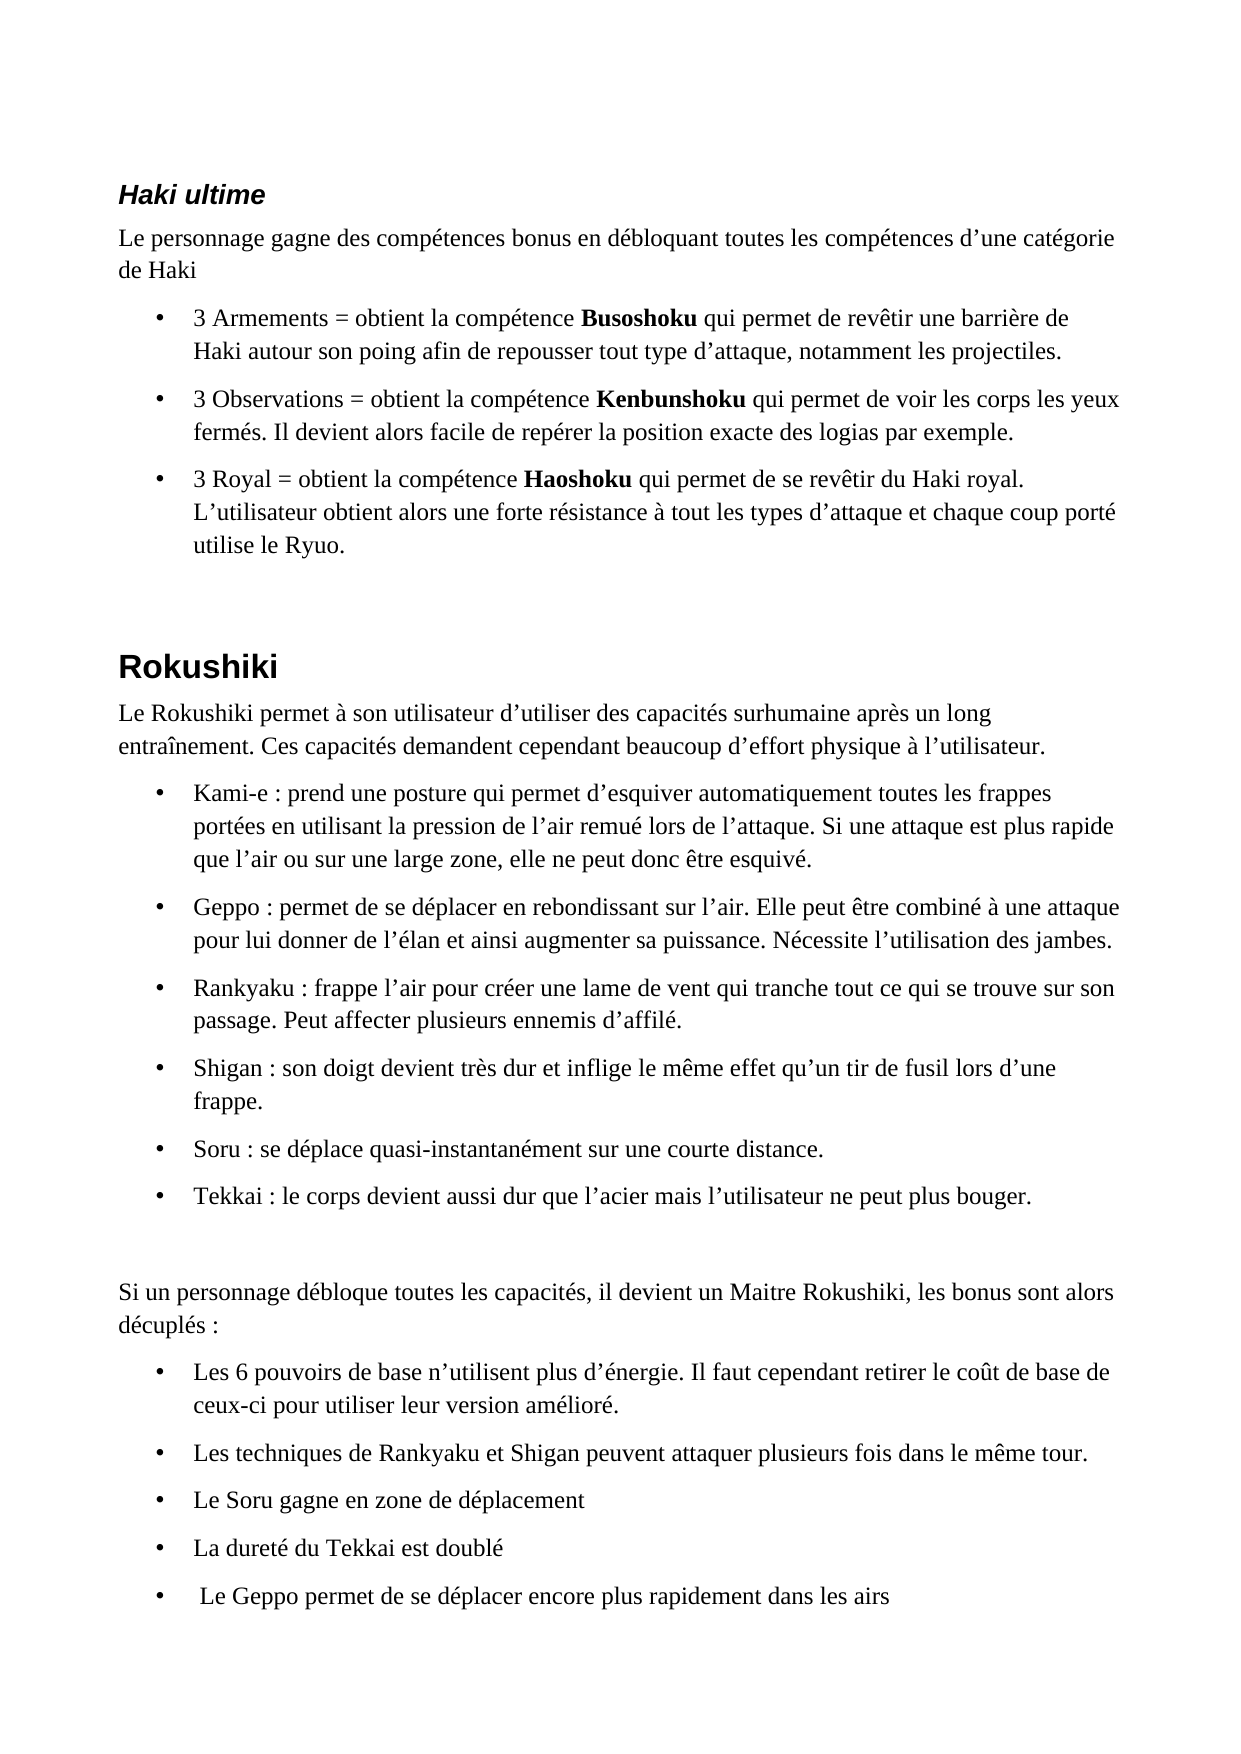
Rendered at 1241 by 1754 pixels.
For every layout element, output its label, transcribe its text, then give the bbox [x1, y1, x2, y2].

list La dureté du Tekkai est doublé [156, 1533, 1122, 1562]
list 3 Royal = obtient la compétence Haoshoku qui permet de se revêtir du Haki royal. L’utilisateur obtient alors une forte résistance à tout les types d’attaque et chaque coup porté utilise le Ryuo. [156, 464, 1122, 559]
list Soru : se déplace quasi-instantanément sur une courte distance. [156, 1134, 1122, 1163]
list Le Soru gagne en zone de déplacement [156, 1486, 1122, 1514]
list Geppo : permet de se déplacer en rebondissant sur l’air. Elle peut être combiné à une attaque pour lui donner de l’élan et ainsi augmenter sa puissance. Nécessite l’utilisation des jambes. [156, 892, 1122, 954]
list Rankyaku : frappe l’air pour créer une lame de vent qui tranche tout ce qui se trouve sur son passage. Peut affecter plusieurs ennemis d’affilé. [156, 973, 1122, 1034]
subtitle Rokushiki [118, 647, 1122, 685]
text Le Rokushiki permet à son utilisateur d’utiliser des capacités surhumaine après un long entraînement. Ces capacités demandent cependant beaucoup d’effort physique à l’utilisateur. [118, 698, 1122, 759]
list Tekkai : le corps devient aussi dur que l’acier mais l’utilisateur ne peut plus bouger. [156, 1181, 1122, 1210]
subtitle Haki ultime [118, 178, 1122, 210]
list Les 6 pouvoirs de base n’utilisent plus d’énergie. Il faut cependant retirer le coût de base de ceux-ci pour utiliser leur version amélioré. [156, 1357, 1122, 1419]
list Le Geppo permet de se déplacer encore plus rapidement dans les airs [156, 1581, 1122, 1609]
list 3 Armements = obtient la compétence Busoshoku qui permet de revêtir une barrière de Haki autour son poing afin de repousser tout type d’attaque, notamment les projectiles. [156, 303, 1122, 365]
text Si un personnage débloque toutes les capacités, il devient un Maitre Rokushiki, les bonus sont alors décuplés : [118, 1277, 1122, 1338]
list Shigan : son doigt devient très dur et inflige le même effet qu’un tir de fusil lors d’une frappe. [156, 1053, 1122, 1115]
list 3 Observations = obtient la compétence Kenbunshoku qui permet de voir les corps les yeux fermés. Il devient alors facile de repérer la position exacte des logias par exemple. [156, 384, 1122, 446]
list Kami-e : prend une posture qui permet d’esquiver automatiquement toutes les frappes portées en utilisant la pression de l’air remué lors de l’attaque. Si une attaque est plus rapide que l’air ou sur une large zone, elle ne peut donc être esquivé. [156, 778, 1122, 873]
text Le personnage gagne des compétences bonus en débloquant toutes les compétences d’une catégorie de Haki [118, 223, 1122, 284]
list Les techniques de Rankyaku et Shigan peuvent attaquer plusieurs fois dans le même tour. [156, 1438, 1122, 1467]
